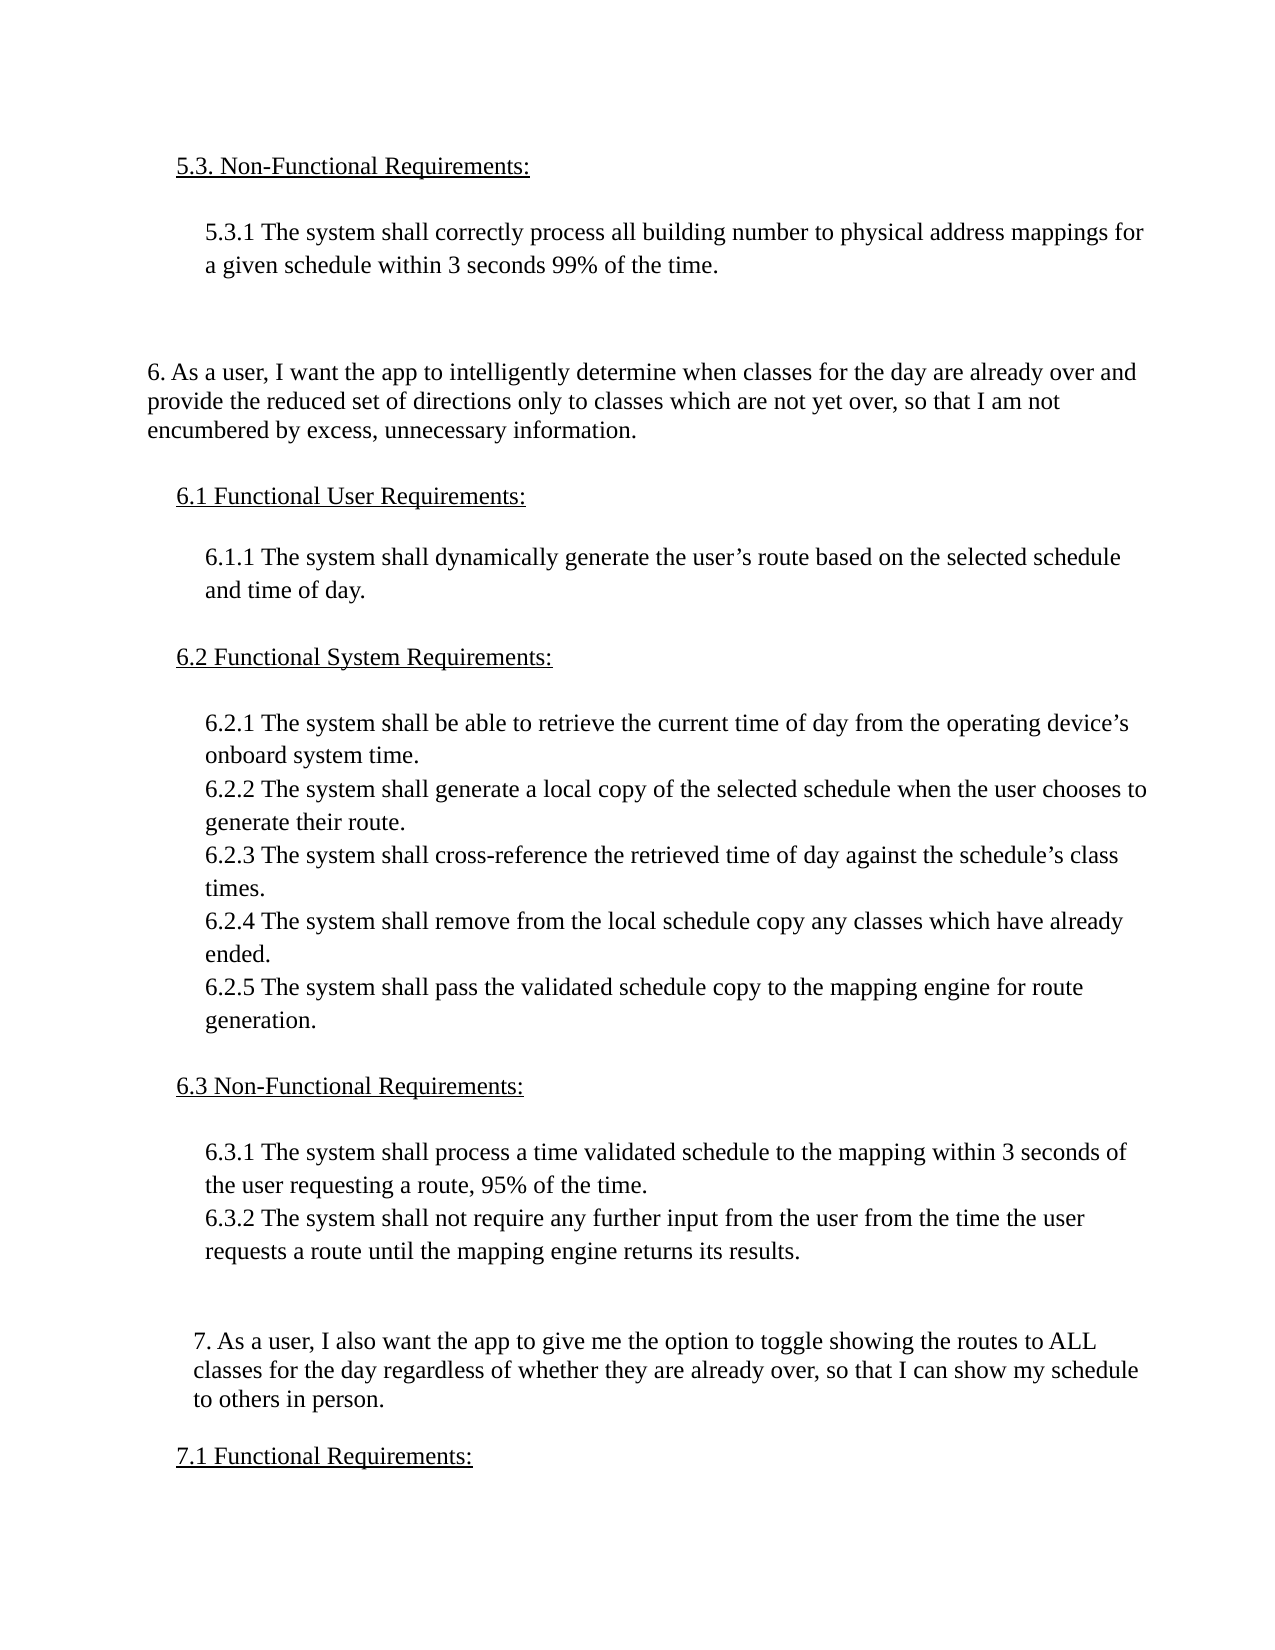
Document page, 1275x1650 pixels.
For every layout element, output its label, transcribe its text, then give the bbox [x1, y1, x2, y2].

list 6.2.2 The system shall generate a local copy of the selected schedule when the user chooses to generate their route. [205, 774, 1157, 835]
list 6.2.4 The system shall remove from the local schedule copy any classes which have already ended. [205, 906, 1157, 967]
list 6.2 Functional System Requirements: [176, 642, 1157, 670]
list 6.3.1 The system shall process a time validated schedule to the mapping within 3 seconds of the user requesting a route, 95% of the time. [205, 1137, 1157, 1199]
list 5.3.1 The system shall correctly process all building number to physical address mappings for a given schedule within 3 seconds 99% of the time. [205, 217, 1157, 279]
list 6.3 Non-Functional Requirements: [176, 1071, 1157, 1099]
list 6.2.3 The system shall cross-reference the retrieved time of day against the schedule’s class times. [205, 840, 1157, 901]
text 7.1 Functional Requirements: [176, 1441, 1157, 1470]
list 6.2.5 The system shall pass the validated schedule copy to the mapping engine for route generation. [205, 972, 1157, 1033]
text 6. As a user, I want the app to intelligently determine when classes for the day are already over and provide the reduced set of directions only to classes which are not yet over, so that I am not encumbered by excess, unnecessary information. [147, 357, 1157, 444]
list 6.2.1 The system shall be able to retrieve the current time of day from the operating device’s onboard system time. [205, 708, 1157, 769]
list 6.1.1 The system shall dynamically generate the user’s route based on the selected schedule and time of day. [205, 542, 1157, 604]
subtitle 6.1 Functional User Requirements: [176, 481, 1157, 509]
list 7. As a user, I also want the app to give me the option to toggle showing the routes to ALL classes for the day regardless of whether they are already over, so that I can show my schedule to others in person. [156, 1326, 1157, 1413]
list 6.3.2 The system shall not require any further input from the user from the time the user requests a route until the mapping engine returns its results. [205, 1203, 1157, 1265]
list 5.3. Non-Functional Requirements: [176, 151, 1157, 180]
